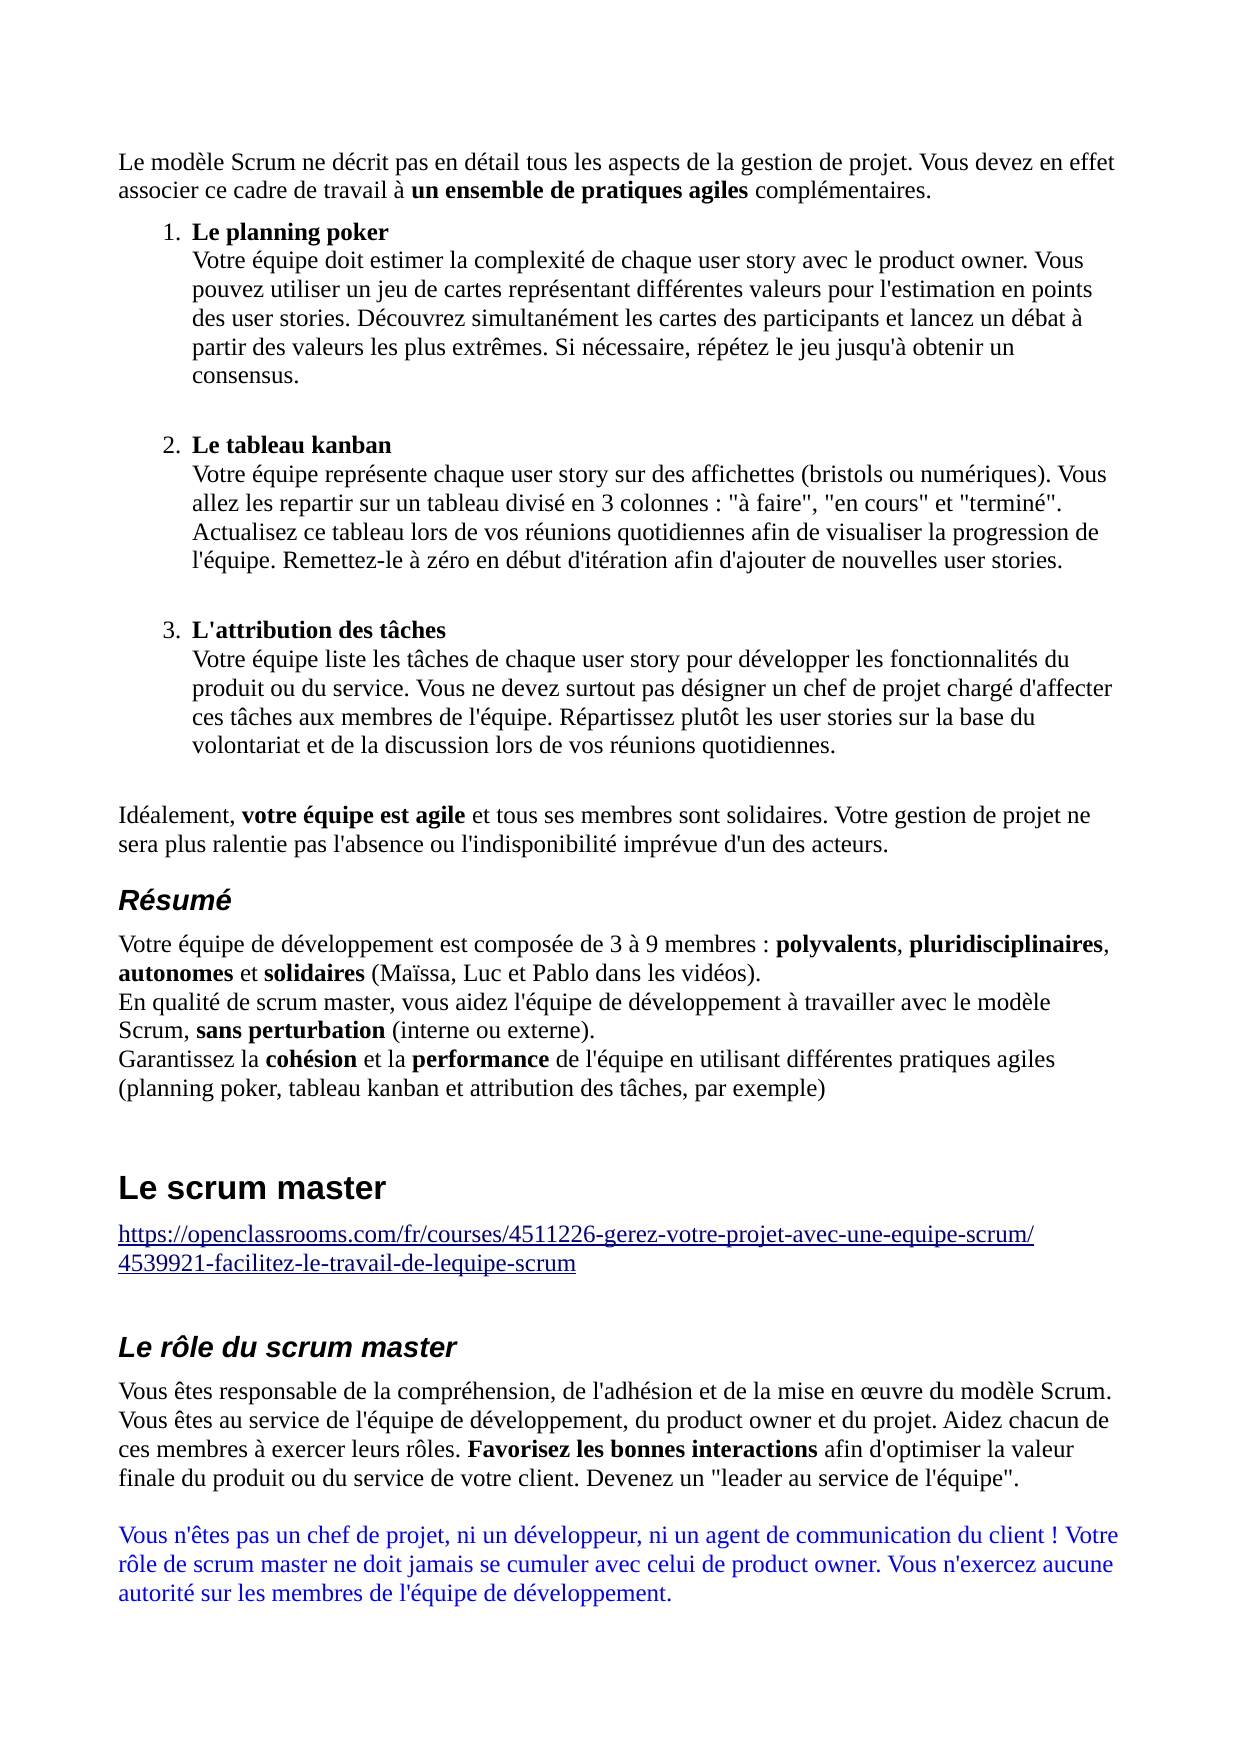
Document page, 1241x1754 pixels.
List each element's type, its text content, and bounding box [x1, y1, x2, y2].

text Le modèle Scrum ne décrit pas en détail tous les aspects de la gestion de projet. Vous devez en effet associer ce cadre de travail à un ensemble de pratiques agiles complémentaires. [118, 147, 1122, 204]
list Le tableau kanban Votre équipe représente chaque user story sur des affichettes (bristols ou numériques). Vous allez les repartir sur un tableau divisé en 3 colonnes : "à faire", "en cours" et "terminé". Actualisez ce tableau lors de vos réunions quotidiennes afin de visualiser la progression de l'équipe. Remettez-le à zéro en début d'itération afin d'ajouter de nouvelles user stories. [162, 431, 1122, 603]
text Votre équipe de développement est composée de 3 à 9 membres : polyvalents, pluridisciplinaires, autonomes et solidaires (Maïssa, Luc et Pablo dans les vidéos). En qualité de scrum master, vous aidez l'équipe de développement à travailler avec le modèle Scrum, sans perturbation (interne ou externe). Garantissez la cohésion et la performance de l'équipe en utilisant différentes pratiques agiles (planning poker, tableau kanban et attribution des tâches, par exemple) [118, 929, 1122, 1102]
list Le planning poker Votre équipe doit estimer la complexité de chaque user story avec le product owner. Vous pouvez utiliser un jeu de cartes représentant différentes valeurs pour l'estimation en points des user stories. Découvrez simultanément les cartes des participants et lancez un débat à partir des valeurs les plus extrêmes. Si nécessaire, répétez le jeu jusqu'à obtenir un consensus. [162, 217, 1122, 418]
text Vous êtes responsable de la compréhension, de l'adhésion et de la mise en œuvre du modèle Scrum. Vous êtes au service de l'équipe de développement, du product owner et du projet. Aidez chacun de ces membres à exercer leurs rôles. Favorisez les bonnes interactions afin d'optimiser la valeur finale du produit ou du service de votre client. Devenez un "leader au service de l'équipe". [118, 1376, 1122, 1491]
text Vous n'êtes pas un chef de projet, ni un développeur, ni un agent de communication du client ! Votre rôle de scrum master ne doit jamais se cumuler avec celui de product owner. Vous n'exercez aucune autorité sur les membres de l'équipe de développement. [118, 1520, 1122, 1606]
subtitle Le rôle du scrum master [118, 1330, 1122, 1364]
subtitle Résumé [118, 883, 1122, 917]
text Idéalement, votre équipe est agile et tous ses membres sont solidaires. Votre gestion de projet ne sera plus ralentie pas l'absence ou l'indisponibilité imprévue d'un des acteurs. [118, 801, 1122, 858]
subtitle Le scrum master [118, 1168, 1122, 1207]
text https://openclassrooms.com/fr/courses/4511226-gerez-votre-projet-avec-une-equipe-scrum/4539921-facilitez-le-travail-de-lequipe-scrum [118, 1219, 1122, 1277]
list L'attribution des tâches Votre équipe liste les tâches de chaque user story pour développer les fonctionnalités du produit ou du service. Vous ne devez surtout pas désigner un chef de projet chargé d'affecter ces tâches aux membres de l'équipe. Répartissez plutôt les user stories sur la base du volontariat et de la discussion lors de vos réunions quotidiennes. [162, 616, 1122, 788]
